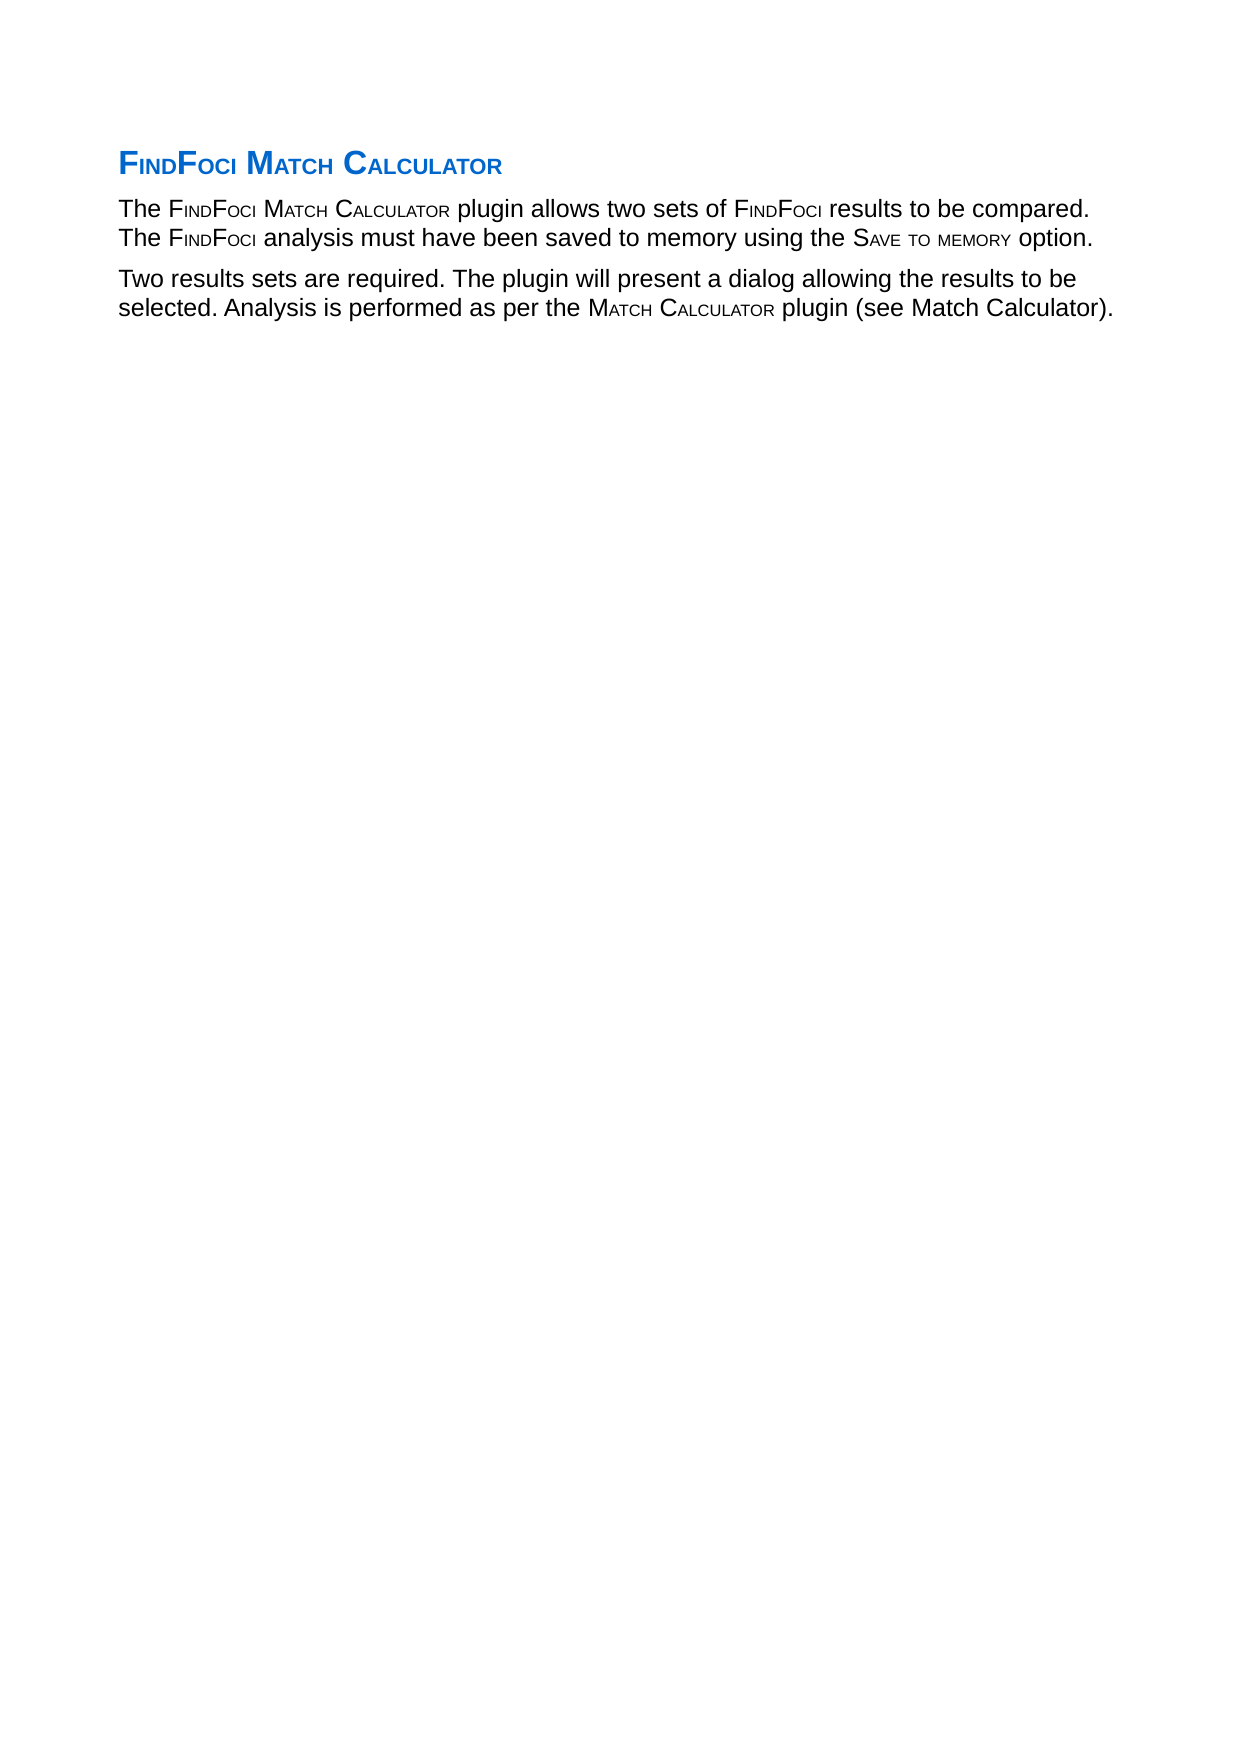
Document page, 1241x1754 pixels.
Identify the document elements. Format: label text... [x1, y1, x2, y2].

text The FindFoci Match Calculator plugin allows two sets of FindFoci results to be compared. The FindFoci analysis must have been saved to memory using the Save to memory option. [118, 194, 1122, 252]
subtitle FindFoci Match Calculator [118, 143, 1122, 182]
text Two results sets are required. The plugin will present a dialog allowing the results to be selected. Analysis is performed as per the Match Calculator plugin (see Match Calculator). [118, 264, 1122, 322]
